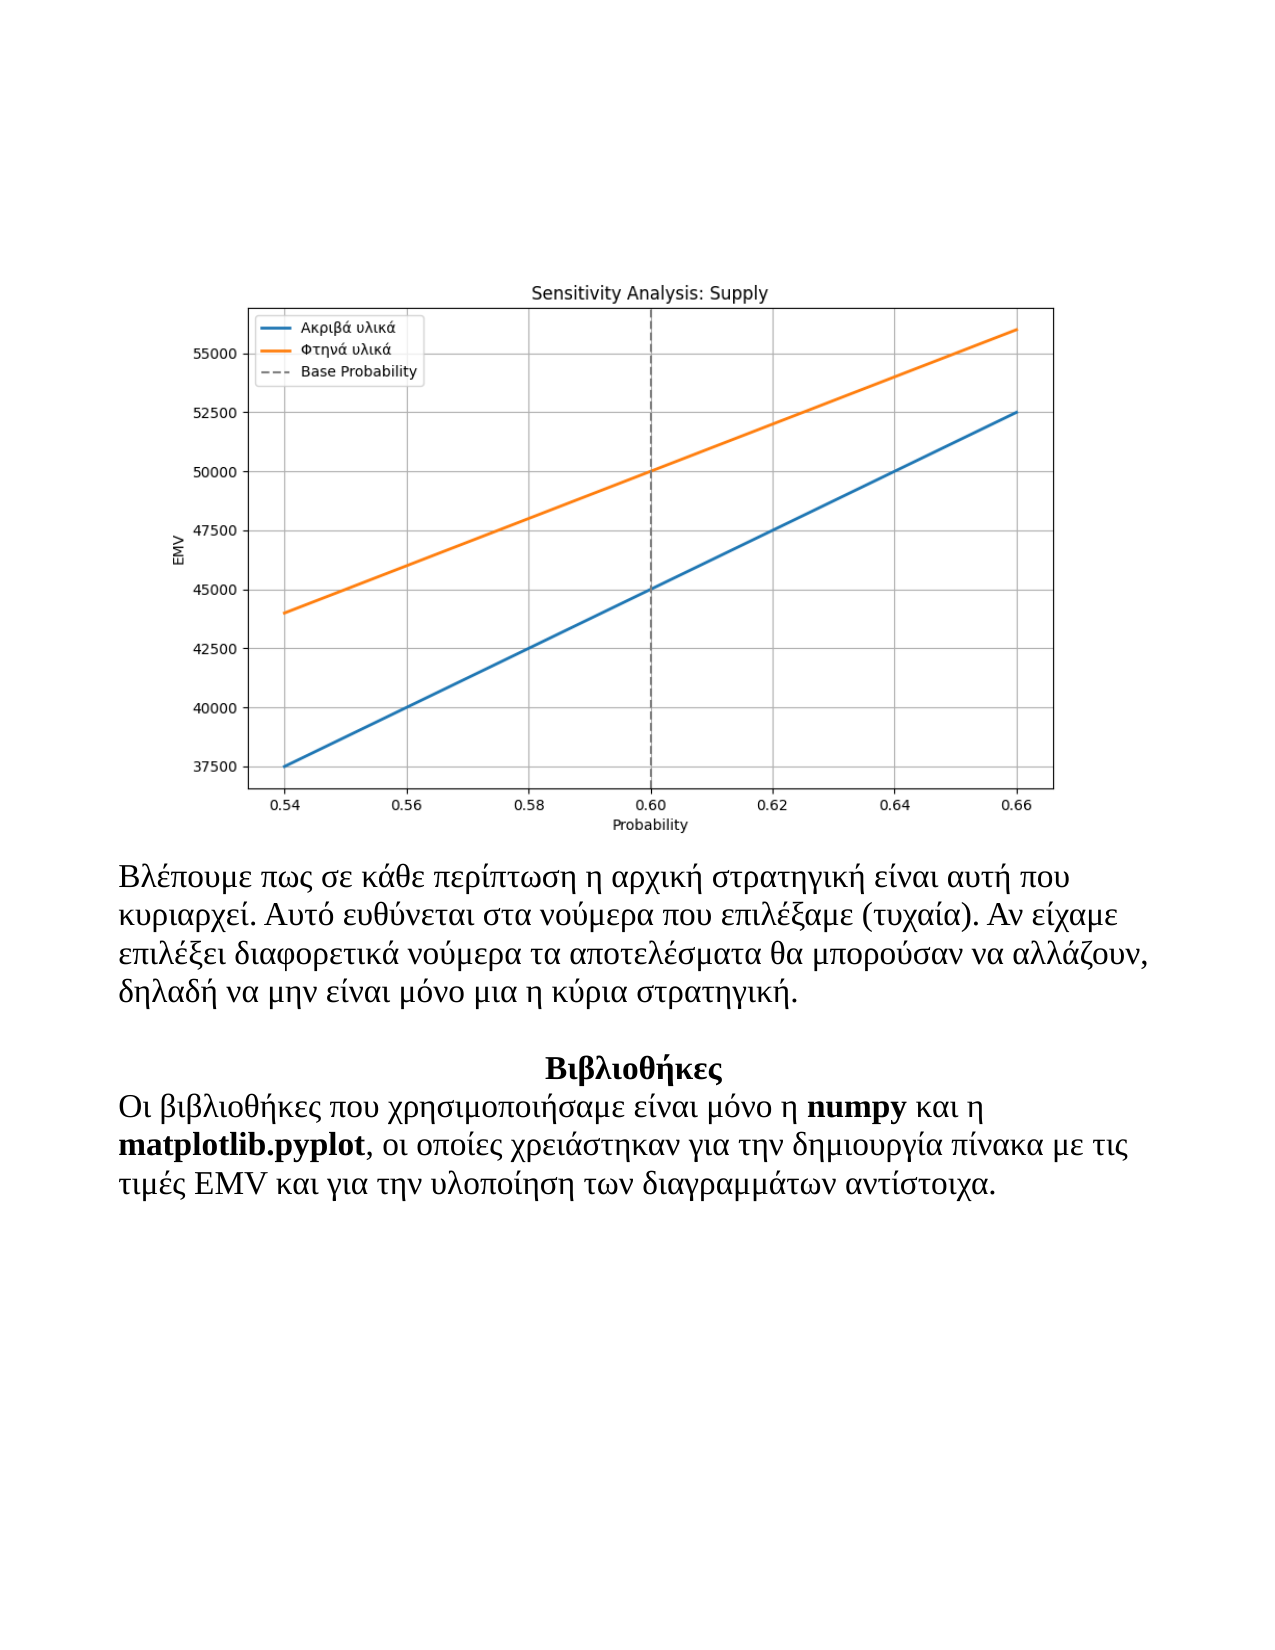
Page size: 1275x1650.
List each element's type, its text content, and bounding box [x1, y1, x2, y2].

text Βιβλιοθήκες [118, 1048, 1157, 1086]
text Οι βιβλιοθήκες που χρησιμοποιήσαμε είναι μόνο η numpy και η matplotlib.pyplot, οι οποίες χρειάστηκαν για την δημιουργία πίνακα με τις τιμές EMV και για την υλοποίηση των διαγραμμάτων αντίστοιχα. [118, 1086, 1157, 1201]
picture [118, 233, 1157, 857]
text Βλέπουμε πως σε κάθε περίπτωση η αρχική στρατηγική είναι αυτή που κυριαρχεί. Αυτό ευθύνεται στα νούμερα που επιλέξαμε (τυχαία). Αν είχαμε επιλέξει διαφορετικά νούμερα τα αποτελέσματα θα μπορούσαν να αλλάζουν, δηλαδή να μην είναι μόνο μια η κύρια στρατηγική. [118, 857, 1157, 1010]
